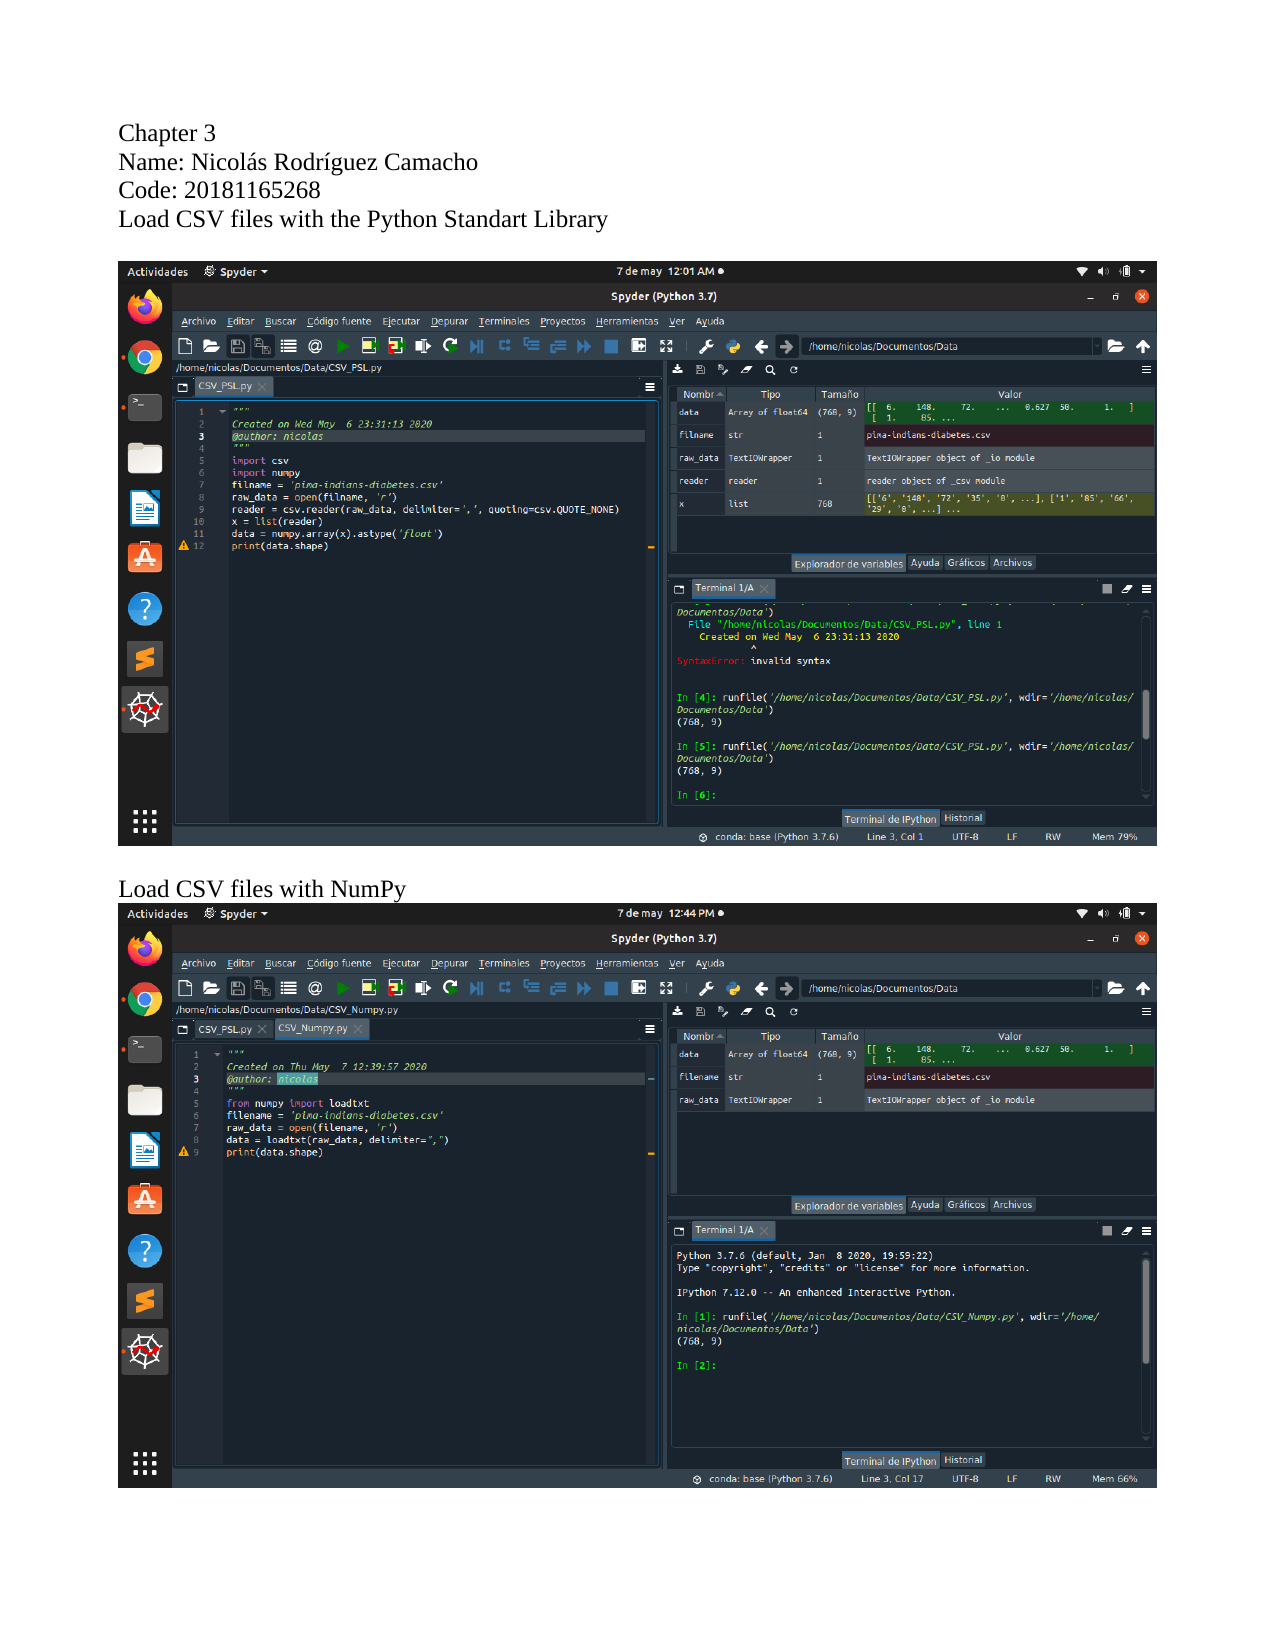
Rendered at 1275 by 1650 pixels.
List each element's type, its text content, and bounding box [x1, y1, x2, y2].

text Load CSV files with the Python Standart Library [118, 204, 1157, 233]
text Code: 20181165268 [118, 176, 1157, 204]
text Load CSV files with NumPy [118, 874, 1157, 903]
text Name: Nicolás Rodríguez Camacho [118, 147, 1157, 176]
picture [118, 261, 1157, 846]
picture [118, 903, 1157, 1488]
text Chapter 3 [118, 118, 1157, 147]
